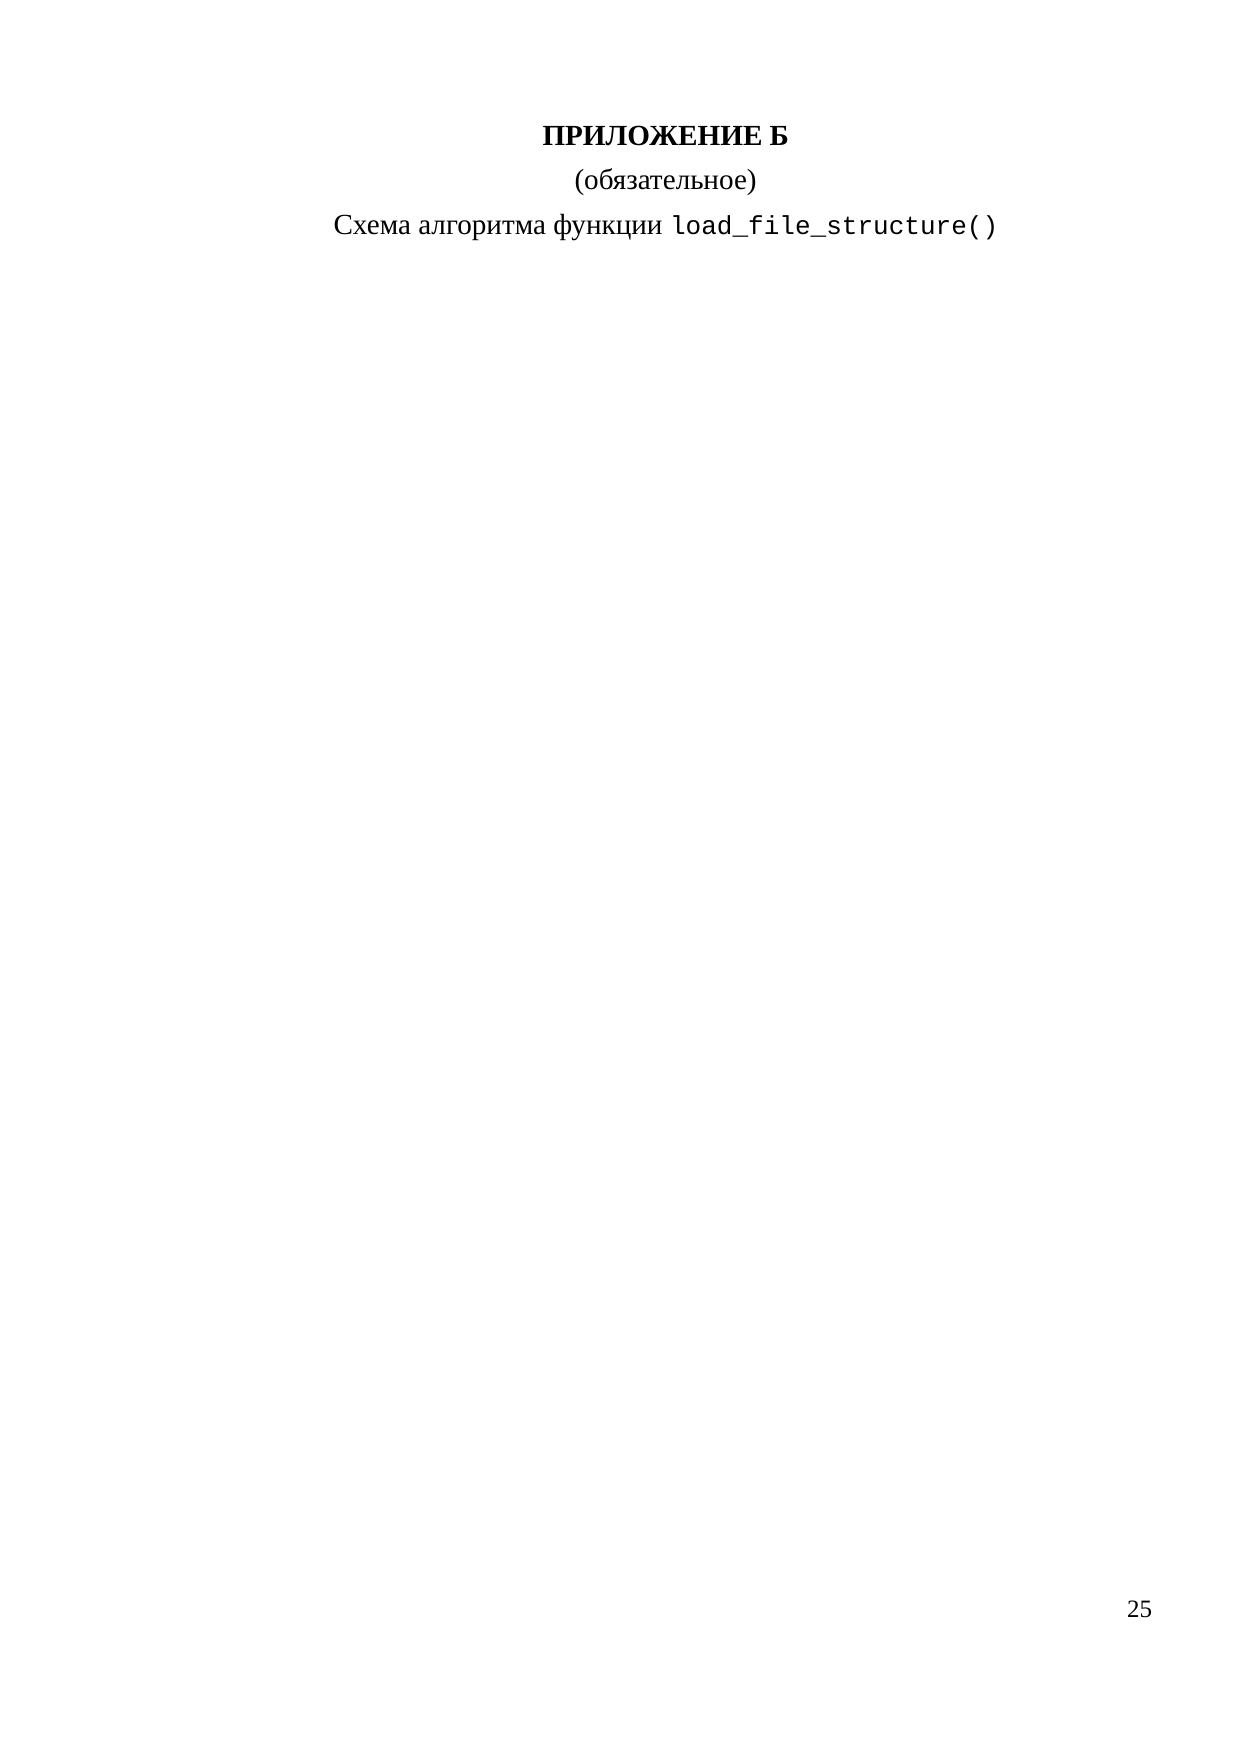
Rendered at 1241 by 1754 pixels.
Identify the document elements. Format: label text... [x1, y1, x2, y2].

text Схема алгоритма функции load_file_structure() [177, 207, 1154, 242]
text (обязательное) [177, 162, 1154, 196]
text ПРИЛОЖЕНИЕ Б [177, 118, 1154, 152]
